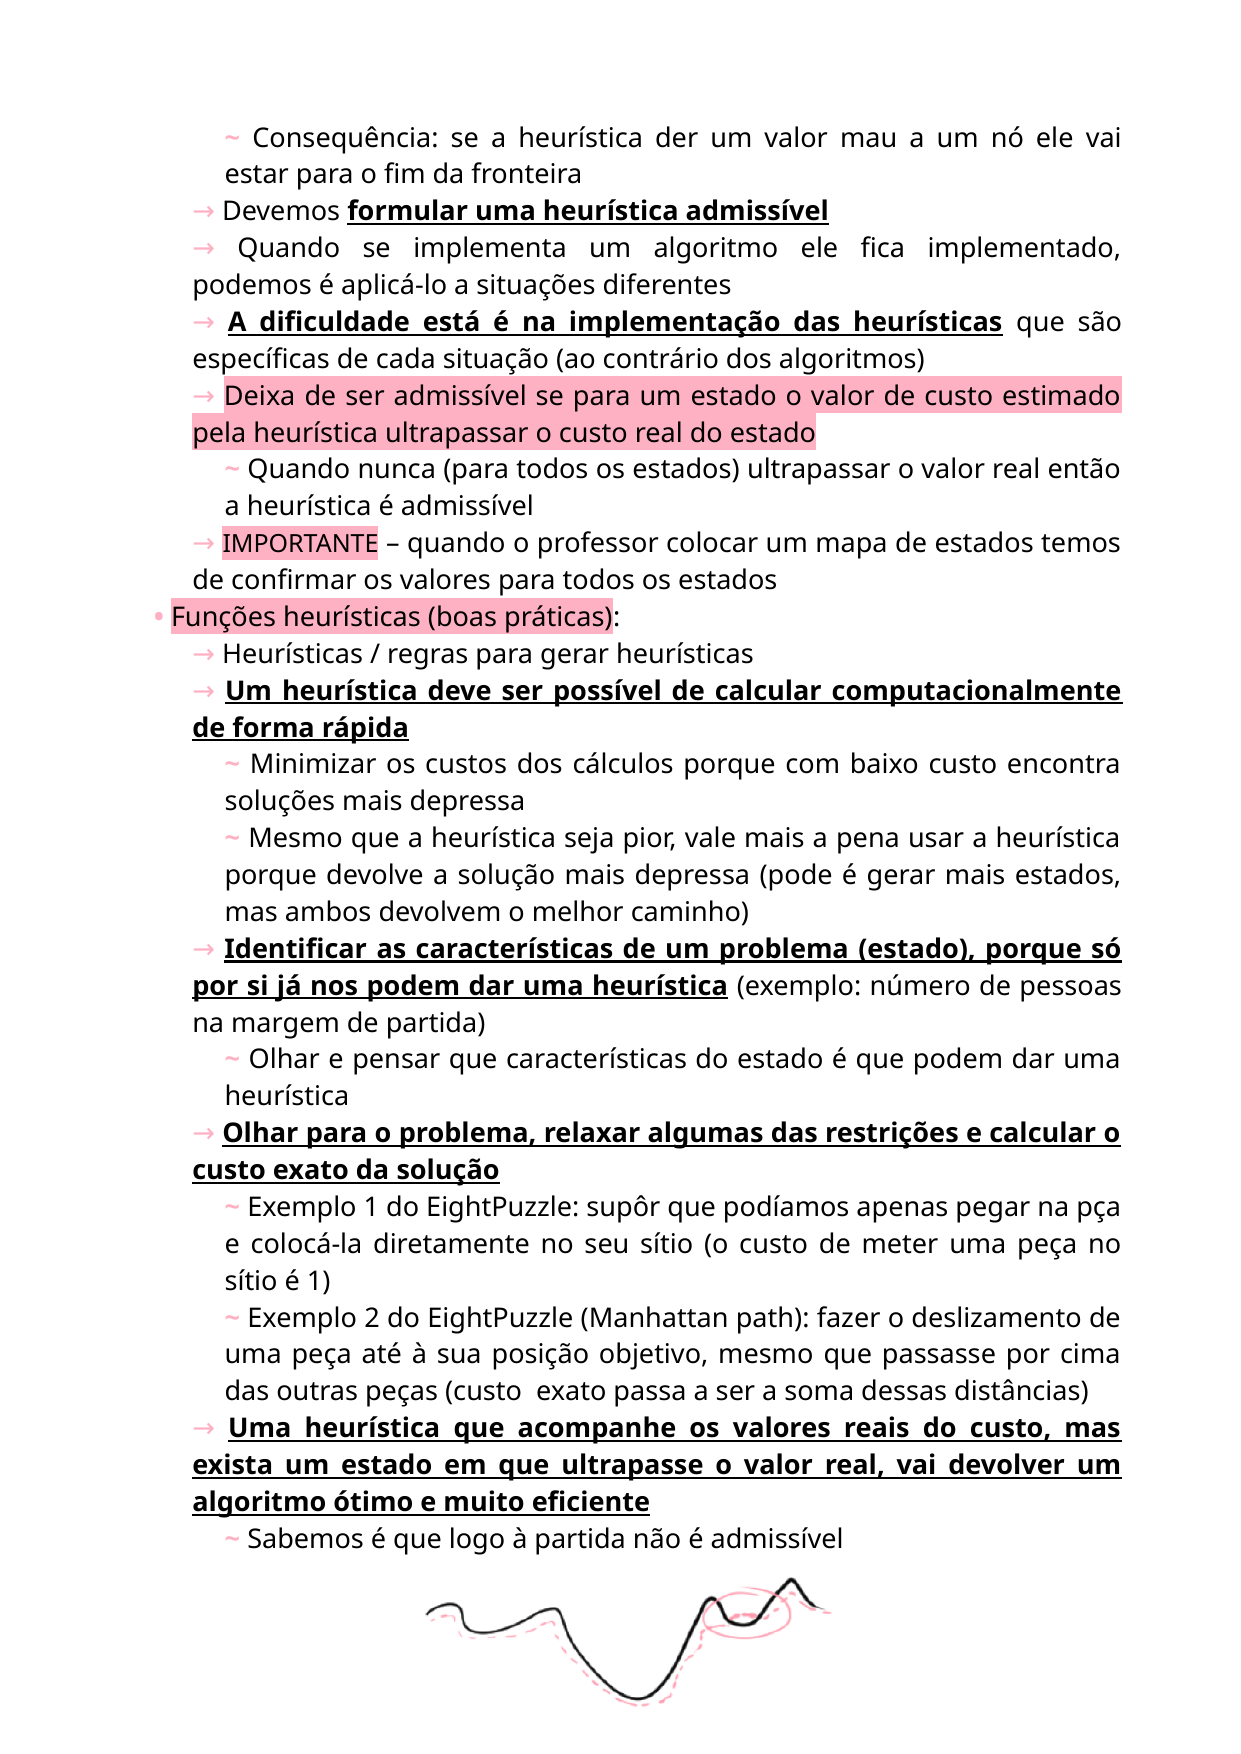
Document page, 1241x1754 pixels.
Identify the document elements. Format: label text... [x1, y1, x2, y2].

text → IMPORTANTE – quando o professor colocar um mapa de estados temos de confirmar os valores para todos os estados [192, 524, 1122, 597]
text → Um heurística deve ser possível de calcular computacionalmente de forma rápida [192, 671, 1122, 745]
text → Identificar as características de um problema (estado), porque só por si já nos podem dar uma heurística (exemplo: número de pessoas na margem de partida) [192, 929, 1122, 1040]
text ~ Exemplo 1 do EightPuzzle: supôr que podíamos apenas pegar na pça e colocá-la diretamente no seu sítio (o custo de meter uma peça no sítio é 1) [224, 1187, 1122, 1298]
text → A dificuldade está é na implementação das heurísticas que são específicas de cada situação (ao contrário dos algoritmos) [192, 302, 1122, 376]
text → Quando se implementa um algoritmo ele fica implementado, podemos é aplicá-lo a situações diferentes [192, 229, 1122, 302]
text → Uma heurística que acompanhe os valores reais do custo, mas exista um estado em que ultrapasse o valor real, vai devolver um [192, 1409, 1122, 1477]
text ~ Consequência: se a heurística der um valor mau a um nó ele vai estar para o fim da fronteira [224, 118, 1122, 192]
text → Heurísticas / regras para gerar heurísticas [192, 634, 1122, 671]
text ~ Quando nunca (para todos os estados) ultrapassar o valor real então a heurística é admissível [224, 450, 1122, 524]
text ~ Olhar e pensar que características do estado é que podem dar uma heurística [224, 1040, 1122, 1114]
text ~ Minimizar os custos dos cálculos porque com baixo custo encontra soluções mais depressa [224, 745, 1122, 819]
text ~ Mesmo que a heurística seja pior, vale mais a pena usar a heurística porque devolve a solução mais depressa (pode é gerar mais estados, mas ambos devolvem o melhor caminho) [224, 819, 1122, 929]
text → Deixa de ser admissível se para um estado o valor de custo estimado pela heurística ultrapassar o custo real do estado [192, 376, 1122, 450]
text • Funções heurísticas (boas práticas): [153, 597, 1122, 634]
text algoritmo ótimo e muito eficiente [192, 1479, 1122, 1519]
text ~ Sabemos é que logo à partida não é admissível [224, 1519, 1122, 1556]
text → Devemos formular uma heurística admissível [192, 192, 1122, 229]
text ~ Exemplo 2 do EightPuzzle (Manhattan path): fazer o deslizamento de uma peça até à sua posição objetivo, mesmo que passasse por cima das outras peças (custo exato passa a ser a soma dessas distâncias) [224, 1298, 1122, 1409]
picture [400, 1565, 843, 1716]
text → Olhar para o problema, relaxar algumas das restrições e calcular o custo exato da solução [192, 1114, 1122, 1187]
